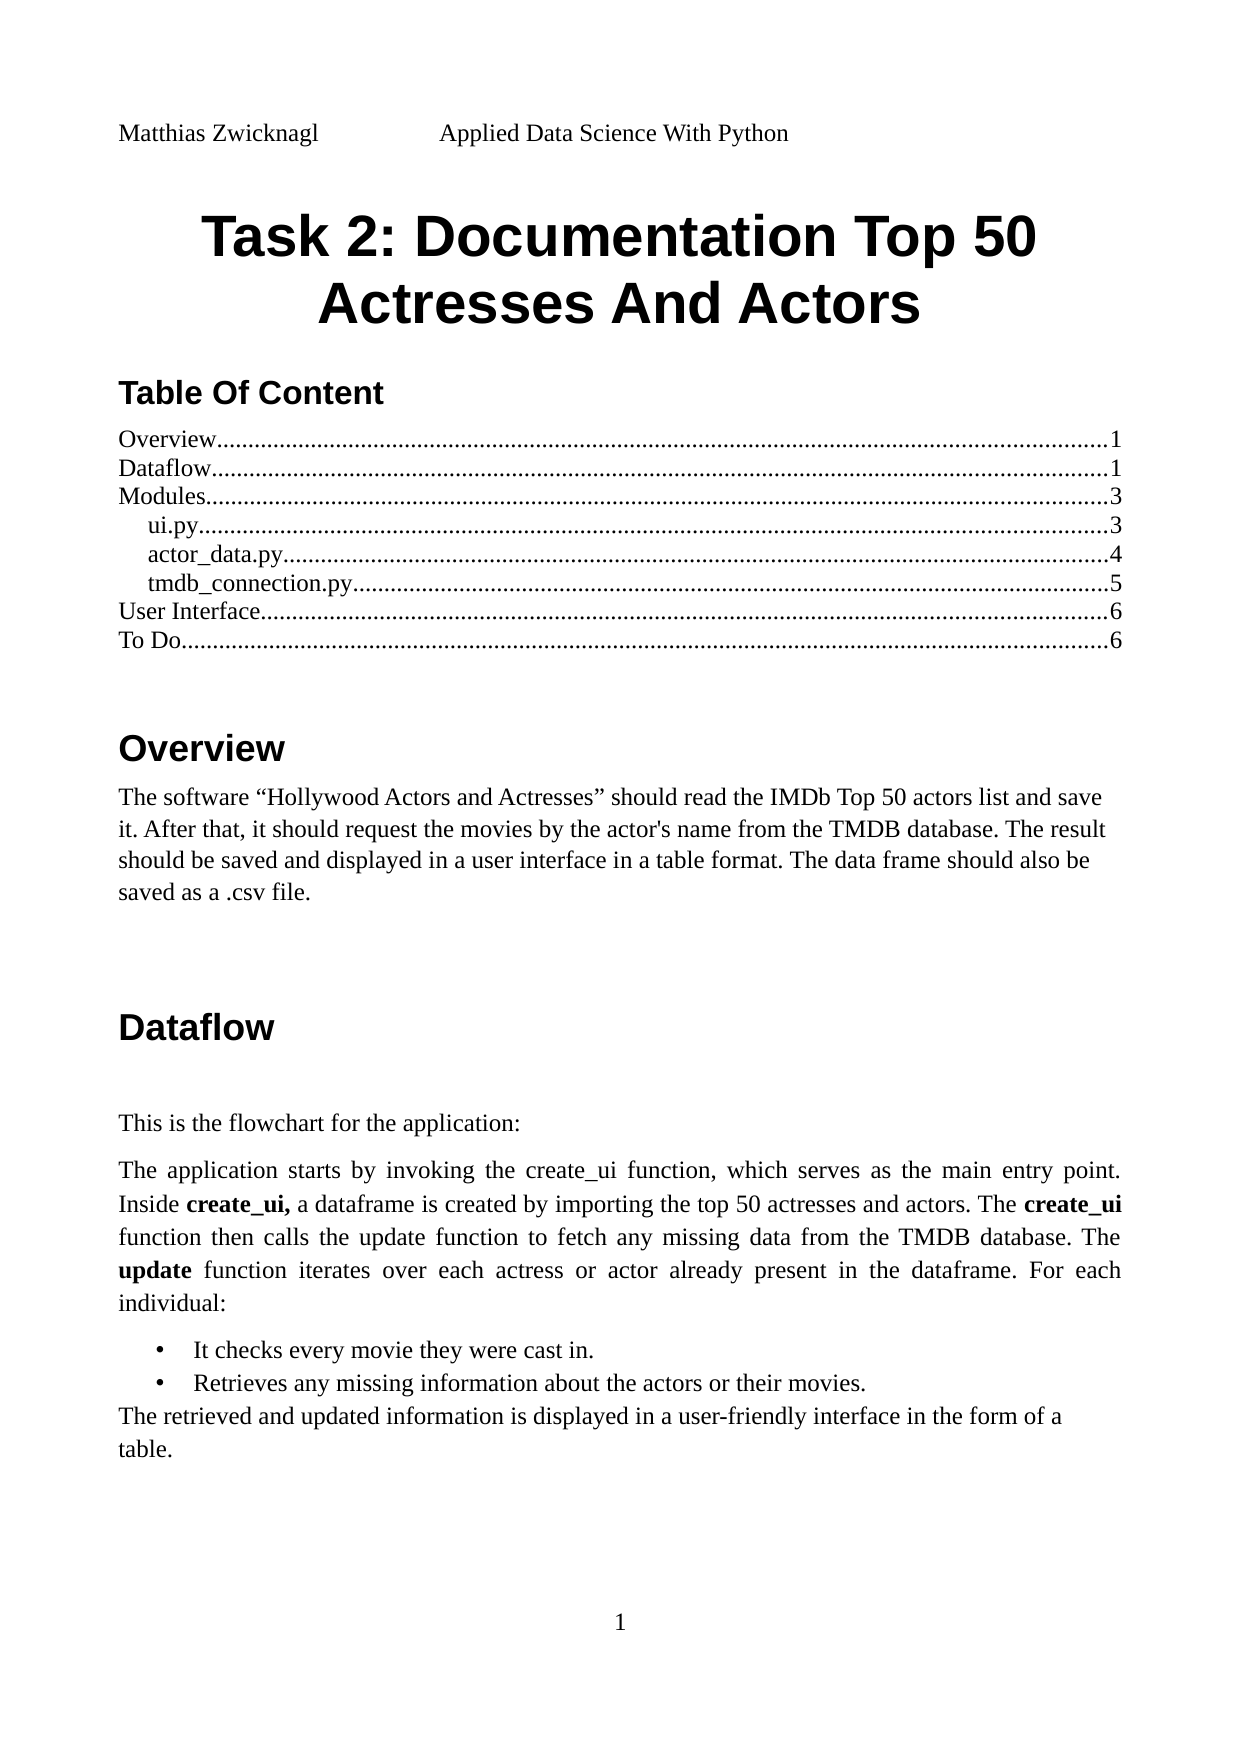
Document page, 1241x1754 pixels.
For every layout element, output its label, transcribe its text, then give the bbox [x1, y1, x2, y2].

subtitle Table Of Content [118, 373, 1122, 411]
subtitle Overview [118, 727, 1122, 770]
text it. After that, it should request the movies by the actor's name from the TMDB database. The result [118, 814, 1122, 842]
text Dataflow 1 [118, 453, 1122, 481]
list It checks every movie they were cast in. [156, 1335, 1122, 1364]
text The application starts by invoking the create_ui function, which serves as the main entry point. Inside create_ui, a dataframe is created by importing the top 50 actresses and actors. The create_ui function then calls the update function to fetch any missing data from the TMDB database. The update function iterates over each actress or actor already present in the dataframe. For each individual: [118, 1156, 1122, 1316]
text The software “Hollywood Actors and Actresses” should read the IMDb Top 50 actors list and save [118, 782, 1122, 811]
text tmdb_connection.py 5 [148, 568, 1122, 596]
text should be saved and displayed in a user interface in a table format. The data frame should also be [118, 845, 1122, 874]
text User Interface 6 [118, 596, 1122, 625]
text saved as a .csv file. [118, 877, 1122, 905]
subtitle Dataflow [118, 1005, 1122, 1048]
text Overview 1 [118, 424, 1122, 453]
text Modules 3 [118, 481, 1122, 510]
text actor_data.py 4 [148, 539, 1122, 568]
text To Do 6 [118, 625, 1122, 654]
text ui.py 3 [148, 510, 1122, 539]
title Task 2: Documentation Top 50 Actresses And Actors [118, 201, 1122, 336]
text The retrieved and updated information is displayed in a user-friendly interface in the form of a table. [118, 1401, 1122, 1463]
list Retrieves any missing information about the actors or their movies. [156, 1368, 1122, 1397]
text This is the flowchart for the application: [118, 1108, 1122, 1137]
